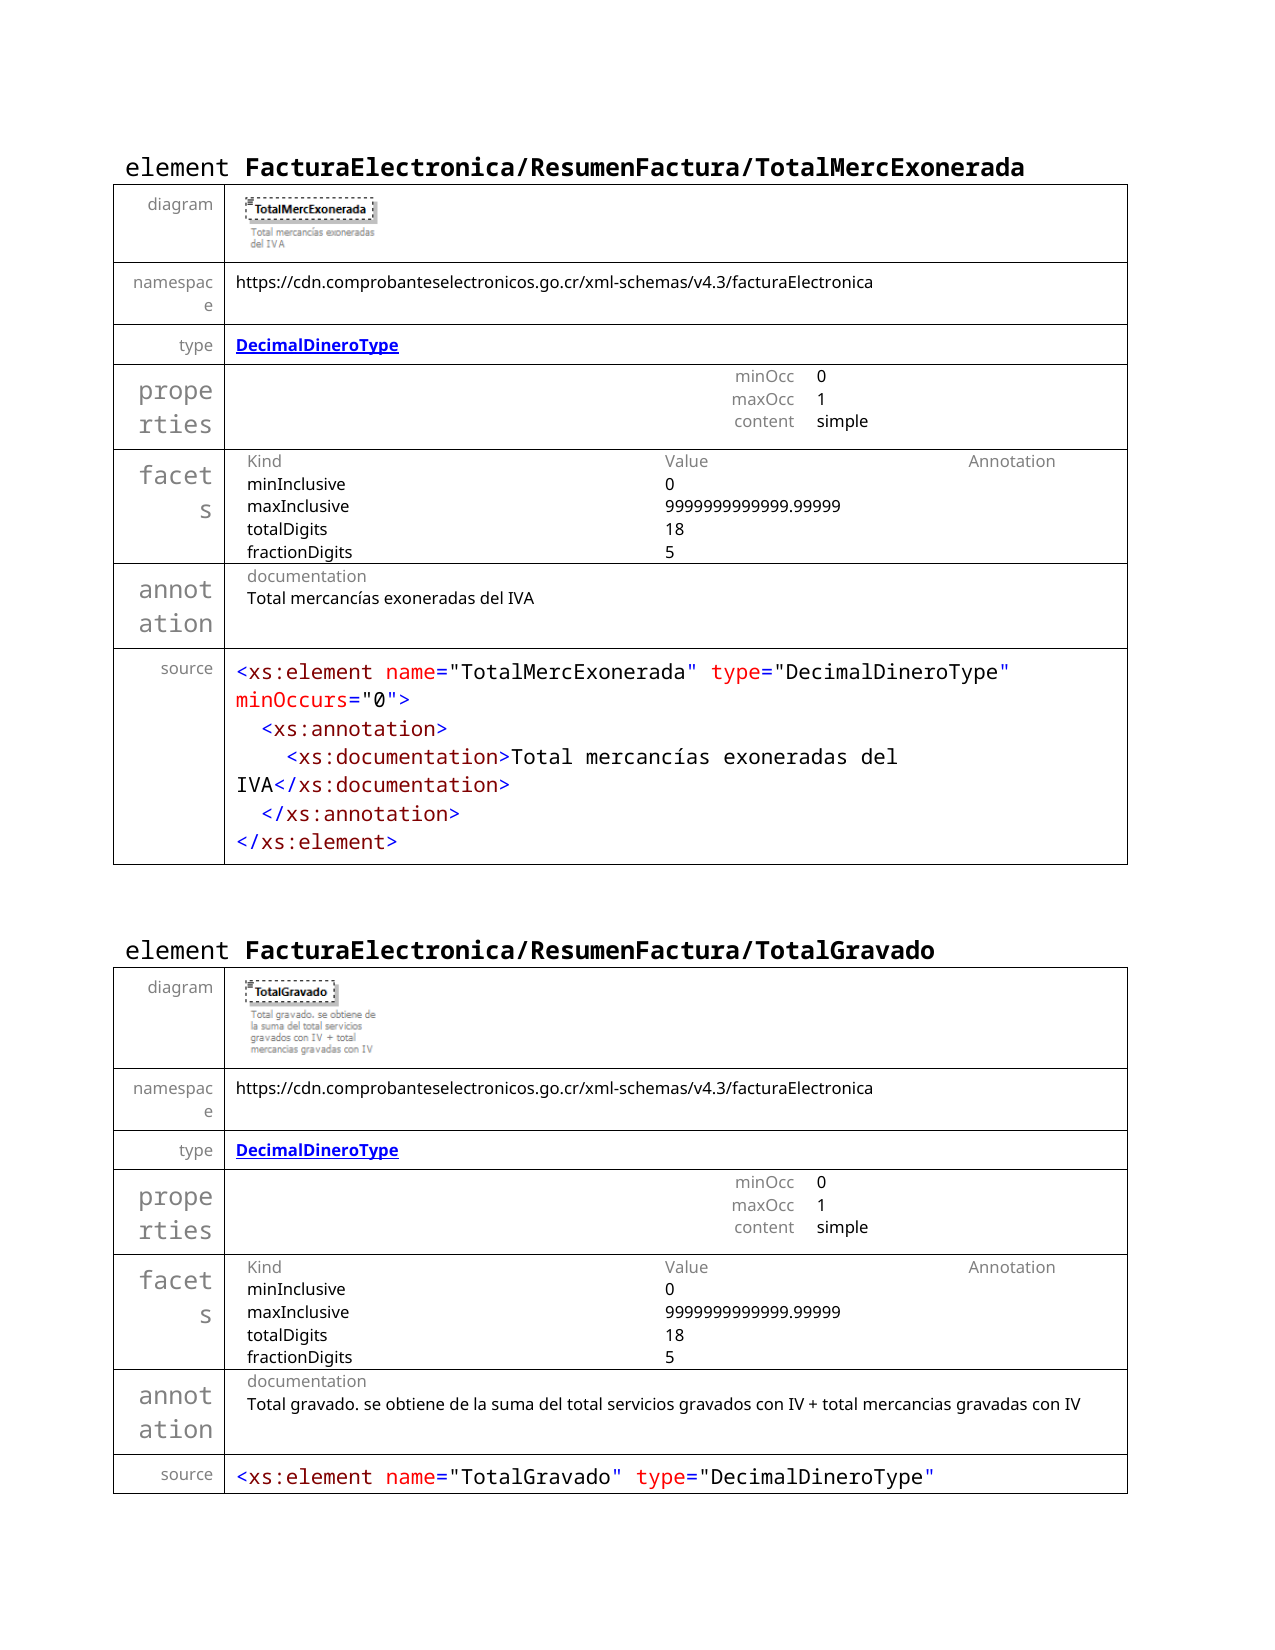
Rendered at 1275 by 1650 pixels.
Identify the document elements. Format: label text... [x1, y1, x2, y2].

table_cell 18 [654, 1323, 957, 1346]
table_cell 9999999999999.99999 [654, 1301, 957, 1323]
table_cell annotation [114, 564, 224, 648]
table_cell 5 [654, 1346, 957, 1369]
table_cell annotation [114, 1370, 224, 1454]
table_cell <xs:element name="TotalMercExonerada" type="DecimalDineroType" minOccurs="0"> <xs:annotation> <xs:documentation>Total mercancías exoneradas del IVA</xs:documentation> </xs:annotation> </xs:element> [225, 649, 1127, 864]
table_cell [957, 472, 1127, 495]
table_cell 18 [654, 518, 957, 540]
table_cell <xs:element name="TotalGravado" type="DecimalDineroType" [225, 1455, 1127, 1493]
table_cell minInclusive [236, 472, 654, 495]
table_cell totalDigits [236, 1323, 654, 1346]
table_cell facets [114, 1255, 224, 1369]
table_header Kind [236, 1255, 654, 1278]
table_cell [957, 540, 1127, 563]
table_cell 0 [654, 472, 957, 495]
table_cell source [114, 649, 224, 864]
table_cell [957, 518, 1127, 540]
table_cell totalDigits [236, 518, 654, 540]
table_cell namespace [114, 263, 224, 324]
table_cell 5 [654, 540, 957, 563]
table_header [225, 185, 1127, 262]
table_cell content [236, 410, 805, 433]
table_header documentation [236, 1370, 1127, 1393]
table_cell properties [114, 365, 224, 448]
table_header Value [654, 1255, 957, 1278]
table_cell https://cdn.comprobanteselectronicos.go.cr/xml-schemas/v4.3/facturaElectronica [225, 1069, 1127, 1130]
table_cell [957, 1301, 1127, 1323]
table_cell [225, 365, 1127, 448]
table_cell 0 [654, 1278, 957, 1301]
table_header Annotation [957, 450, 1127, 472]
table_cell [225, 1255, 236, 1369]
text element FacturaElectronica/ResumenFactura/TotalMercExonerada [125, 150, 1150, 184]
table_cell minInclusive [236, 1278, 654, 1301]
table_cell fractionDigits [236, 1346, 654, 1369]
picture [235, 975, 386, 1060]
table_cell [225, 450, 236, 563]
text element FacturaElectronica/ResumenFactura/TotalGravado [125, 933, 1150, 967]
table_cell simple [805, 1216, 1127, 1238]
table_header Value [654, 450, 957, 472]
table_cell DecimalDineroType [225, 1131, 1127, 1169]
table_header documentation [236, 564, 1127, 587]
table_header 0 [805, 1170, 1127, 1193]
table_cell source [114, 1455, 224, 1493]
table_cell namespace [114, 1069, 224, 1130]
table_header diagram [114, 185, 224, 262]
table_cell [957, 495, 1127, 518]
table_cell https://cdn.comprobanteselectronicos.go.cr/xml-schemas/v4.3/facturaElectronica [225, 263, 1127, 324]
table_cell maxInclusive [236, 1301, 654, 1323]
table_cell Total mercancías exoneradas del IVA [236, 587, 1127, 609]
table_cell maxOcc [236, 388, 805, 410]
table_cell maxInclusive [236, 495, 654, 518]
table_cell type [114, 325, 224, 364]
table_cell simple [805, 410, 1127, 433]
table_header 0 [805, 365, 1127, 387]
table_header minOcc [236, 1170, 805, 1193]
table_cell properties [114, 1170, 224, 1254]
table_cell maxOcc [236, 1193, 805, 1216]
table_cell Total gravado. se obtiene de la suma del total servicios gravados con IV + total mercancias gravadas con IV [236, 1393, 1127, 1415]
table_cell [225, 1170, 1127, 1254]
table_cell content [236, 1216, 805, 1238]
table_cell [957, 1278, 1127, 1301]
table_header Annotation [957, 1255, 1127, 1278]
table_header [225, 968, 1127, 1068]
table_cell [225, 1370, 1127, 1454]
table_cell [957, 1323, 1127, 1346]
table_cell facets [114, 450, 224, 563]
table_cell type [114, 1131, 224, 1169]
table_header Kind [236, 450, 654, 472]
table_cell 9999999999999.99999 [654, 495, 957, 518]
table_cell DecimalDineroType [225, 325, 1127, 364]
table_header diagram [114, 968, 224, 1068]
table_cell fractionDigits [236, 540, 654, 563]
table_cell 1 [805, 388, 1127, 410]
table_cell [957, 1346, 1127, 1369]
picture [235, 193, 388, 255]
table_header minOcc [236, 365, 805, 387]
table_cell [225, 564, 1127, 648]
table_cell 1 [805, 1193, 1127, 1216]
